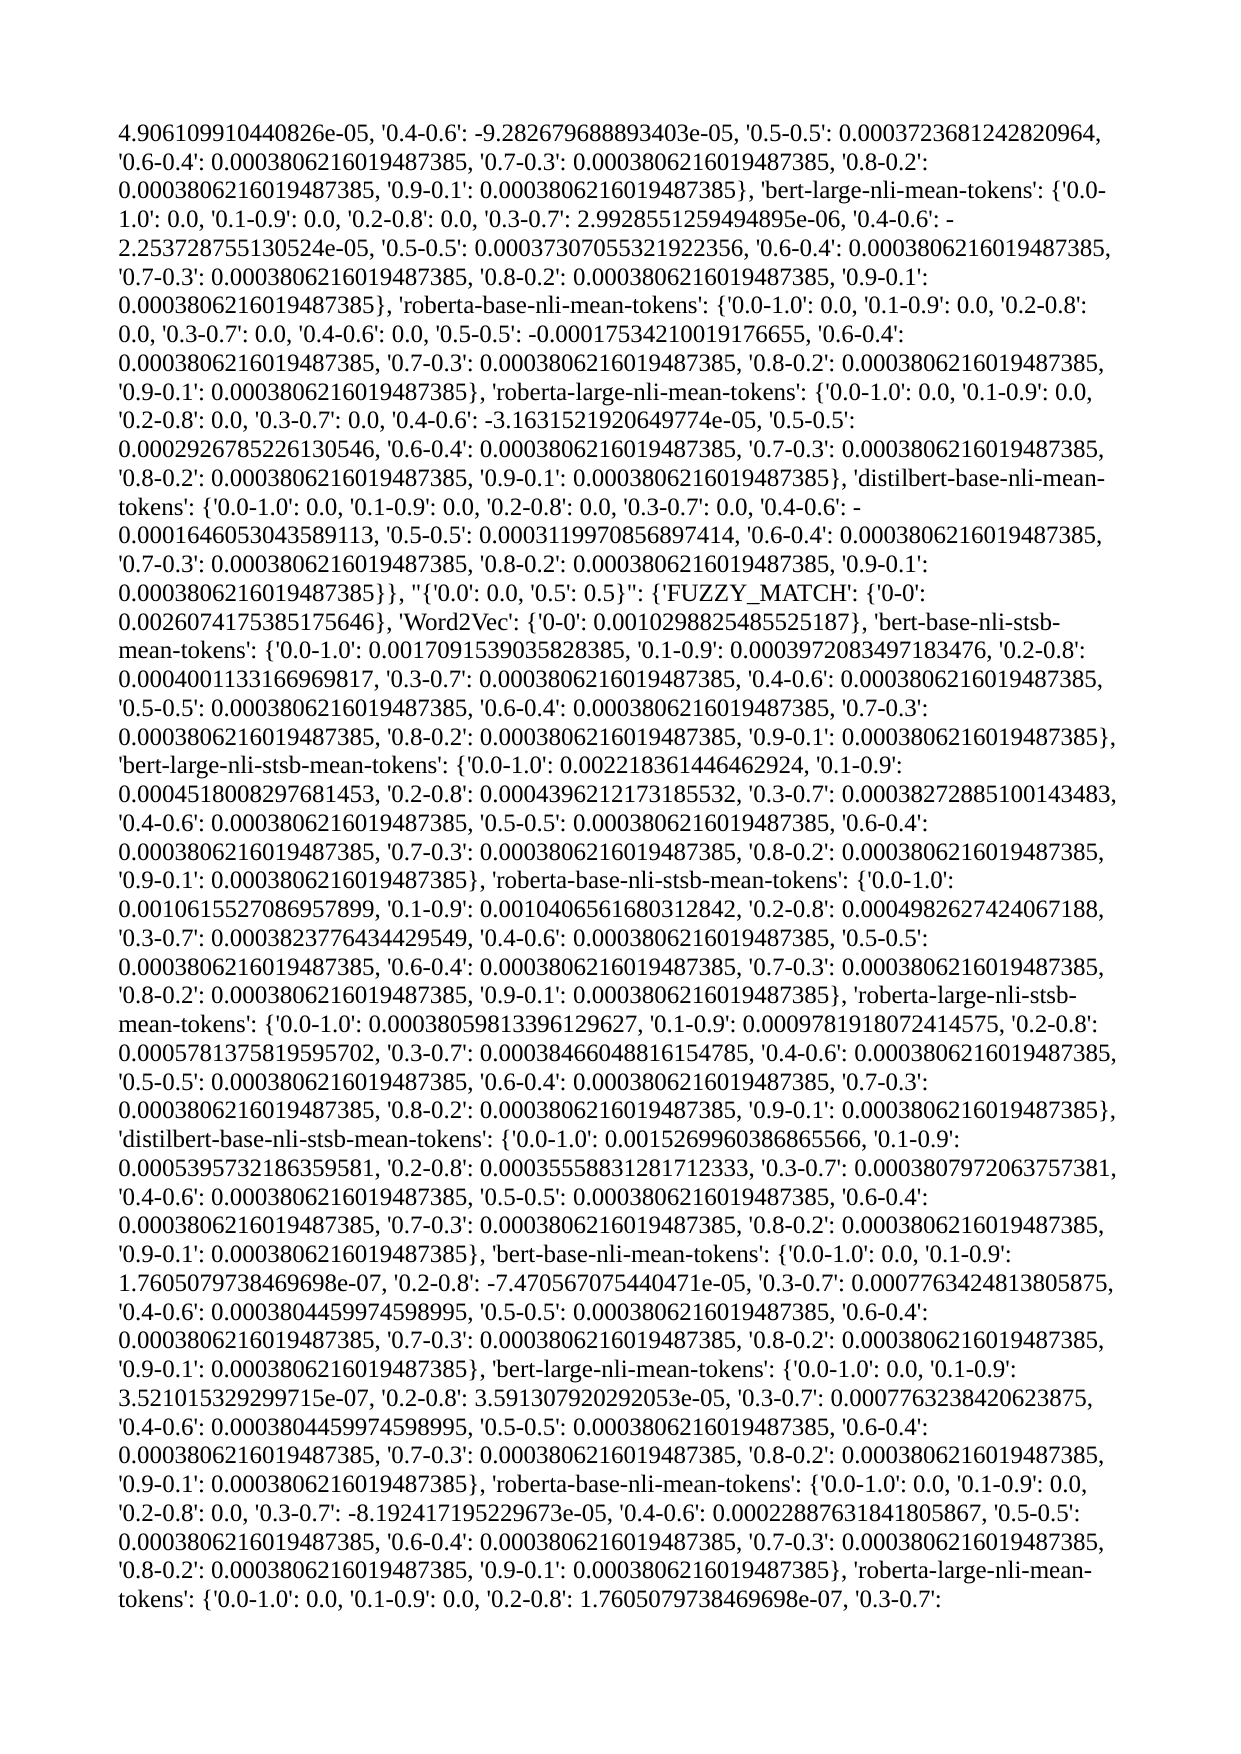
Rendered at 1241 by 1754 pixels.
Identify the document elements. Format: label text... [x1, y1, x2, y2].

text -4.906109910440826e-05, '0.4-0.6': -9.282679688893403e-05, '0.5-0.5': 0.0003723681242820964, '0.6-0.4': 0.0003806216019487385, '0.7-0.3': 0.0003806216019487385, '0.8-0.2': 0.0003806216019487385, '0.9-0.1': 0.0003806216019487385}, 'bert-large-nli-mean-tokens': {'0.0-1.0': 0.0, '0.1-0.9': 0.0, '0.2-0.8': 0.0, '0.3-0.7': 2.9928551259494895e-06, '0.4-0.6': -2.253728755130524e-05, '0.5-0.5': 0.00037307055321922356, '0.6-0.4': 0.0003806216019487385, '0.7-0.3': 0.0003806216019487385, '0.8-0.2': 0.0003806216019487385, '0.9-0.1': 0.0003806216019487385}, 'roberta-base-nli-mean-tokens': {'0.0-1.0': 0.0, '0.1-0.9': 0.0, '0.2-0.8': 0.0, '0.3-0.7': 0.0, '0.4-0.6': 0.0, '0.5-0.5': -0.00017534210019176655, '0.6-0.4': 0.0003806216019487385, '0.7-0.3': 0.0003806216019487385, '0.8-0.2': 0.0003806216019487385, '0.9-0.1': 0.0003806216019487385}, 'roberta-large-nli-mean-tokens': {'0.0-1.0': 0.0, '0.1-0.9': 0.0, '0.2-0.8': 0.0, '0.3-0.7': 0.0, '0.4-0.6': -3.1631521920649774e-05, '0.5-0.5': 0.0002926785226130546, '0.6-0.4': 0.0003806216019487385, '0.7-0.3': 0.0003806216019487385, '0.8-0.2': 0.0003806216019487385, '0.9-0.1': 0.0003806216019487385}, 'distilbert-base-nli-mean-tokens': {'0.0-1.0': 0.0, '0.1-0.9': 0.0, '0.2-0.8': 0.0, '0.3-0.7': 0.0, '0.4-0.6': -0.0001646053043589113, '0.5-0.5': 0.0003119970856897414, '0.6-0.4': 0.0003806216019487385, '0.7-0.3': 0.0003806216019487385, '0.8-0.2': 0.0003806216019487385, '0.9-0.1': 0.0003806216019487385}}, "{'0.0': 0.0, '0.5': 0.5}": {'FUZZY_MATCH': {'0-0': 0.0026074175385175646}, 'Word2Vec': {'0-0': 0.0010298825485525187}, 'bert-base-nli-stsb-mean-tokens': {'0.0-1.0': 0.0017091539035828385, '0.1-0.9': 0.0003972083497183476, '0.2-0.8': 0.0004001133166969817, '0.3-0.7': 0.0003806216019487385, '0.4-0.6': 0.0003806216019487385, '0.5-0.5': 0.0003806216019487385, '0.6-0.4': 0.0003806216019487385, '0.7-0.3': 0.0003806216019487385, '0.8-0.2': 0.0003806216019487385, '0.9-0.1': 0.0003806216019487385}, 'bert-large-nli-stsb-mean-tokens': {'0.0-1.0': 0.002218361446462924, '0.1-0.9': 0.0004518008297681453, '0.2-0.8': 0.0004396212173185532, '0.3-0.7': 0.00038272885100143483, '0.4-0.6': 0.0003806216019487385, '0.5-0.5': 0.0003806216019487385, '0.6-0.4': 0.0003806216019487385, '0.7-0.3': 0.0003806216019487385, '0.8-0.2': 0.0003806216019487385, '0.9-0.1': 0.0003806216019487385}, 'roberta-base-nli-stsb-mean-tokens': {'0.0-1.0': 0.0010615527086957899, '0.1-0.9': 0.0010406561680312842, '0.2-0.8': 0.0004982627424067188, '0.3-0.7': 0.0003823776434429549, '0.4-0.6': 0.0003806216019487385, '0.5-0.5': 0.0003806216019487385, '0.6-0.4': 0.0003806216019487385, '0.7-0.3': 0.0003806216019487385, '0.8-0.2': 0.0003806216019487385, '0.9-0.1': 0.0003806216019487385}, 'roberta-large-nli-stsb-mean-tokens': {'0.0-1.0': 0.00038059813396129627, '0.1-0.9': 0.0009781918072414575, '0.2-0.8': 0.0005781375819595702, '0.3-0.7': 0.00038466048816154785, '0.4-0.6': 0.0003806216019487385, '0.5-0.5': 0.0003806216019487385, '0.6-0.4': 0.0003806216019487385, '0.7-0.3': 0.0003806216019487385, '0.8-0.2': 0.0003806216019487385, '0.9-0.1': 0.0003806216019487385}, 'distilbert-base-nli-stsb-mean-tokens': {'0.0-1.0': 0.0015269960386865566, '0.1-0.9': 0.0005395732186359581, '0.2-0.8': 0.00035558831281712333, '0.3-0.7': 0.0003807972063757381, '0.4-0.6': 0.0003806216019487385, '0.5-0.5': 0.0003806216019487385, '0.6-0.4': 0.0003806216019487385, '0.7-0.3': 0.0003806216019487385, '0.8-0.2': 0.0003806216019487385, '0.9-0.1': 0.0003806216019487385}, 'bert-base-nli-mean-tokens': {'0.0-1.0': 0.0, '0.1-0.9': 1.7605079738469698e-07, '0.2-0.8': -7.470567075440471e-05, '0.3-0.7': 0.0007763424813805875, '0.4-0.6': 0.0003804459974598995, '0.5-0.5': 0.0003806216019487385, '0.6-0.4': 0.0003806216019487385, '0.7-0.3': 0.0003806216019487385, '0.8-0.2': 0.0003806216019487385, '0.9-0.1': 0.0003806216019487385}, 'bert-large-nli-mean-tokens': {'0.0-1.0': 0.0, '0.1-0.9': 3.521015329299715e-07, '0.2-0.8': 3.591307920292053e-05, '0.3-0.7': 0.0007763238420623875, '0.4-0.6': 0.0003804459974598995, '0.5-0.5': 0.0003806216019487385, '0.6-0.4': 0.0003806216019487385, '0.7-0.3': 0.0003806216019487385, '0.8-0.2': 0.0003806216019487385, '0.9-0.1': 0.0003806216019487385}, 'roberta-base-nli-mean-tokens': {'0.0-1.0': 0.0, '0.1-0.9': 0.0, '0.2-0.8': 0.0, '0.3-0.7': -8.192417195229673e-05, '0.4-0.6': 0.00022887631841805867, '0.5-0.5': 0.0003806216019487385, '0.6-0.4': 0.0003806216019487385, '0.7-0.3': 0.0003806216019487385, '0.8-0.2': 0.0003806216019487385, '0.9-0.1': 0.0003806216019487385}, 'roberta-large-nli-mean-tokens': {'0.0-1.0': 0.0, '0.1-0.9': 0.0, '0.2-0.8': 1.7605079738469698e-07, '0.3-0.7': [118, 118, 1122, 1613]
